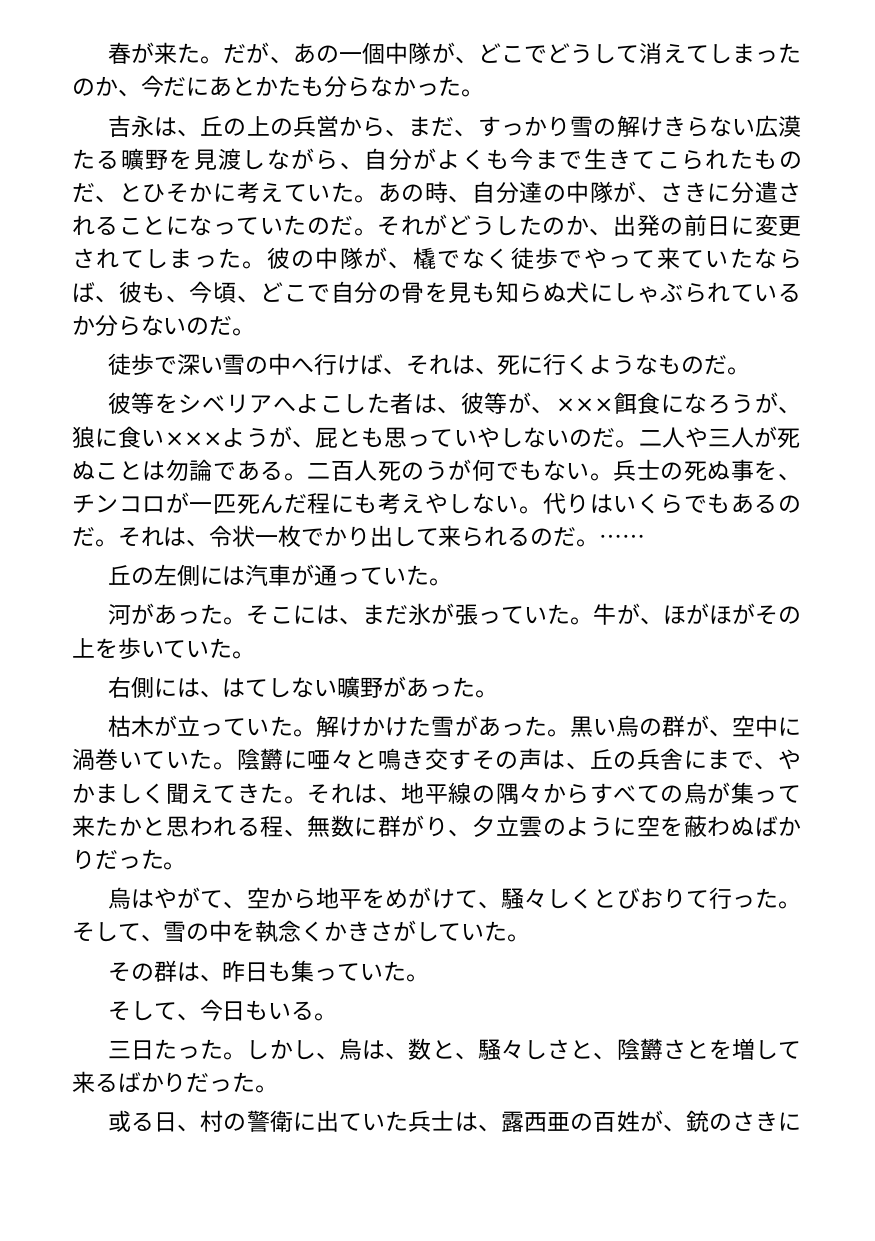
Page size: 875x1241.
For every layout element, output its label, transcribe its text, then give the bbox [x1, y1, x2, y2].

text 烏はやがて、空から地平をめがけて、騒々しくとびおりて行った。そして、雪の中を執念くかきさがしていた。 [72, 881, 802, 947]
text 吉永は、丘の上の兵営から、まだ、すっかり雪の解けきらない広漠たる曠野を見渡しながら、自分がよくも今まで生きてこられたものだ、とひそかに考えていた。あの時、自分達の中隊が、さきに分遣されることになっていたのだ。それがどうしたのか、出発の前日に変更されてしまった。彼の中隊が、橇でなく徒歩でやって来ていたならば、彼も、今頃、どこで自分の骨を見も知らぬ犬にしゃぶられているか分らないのだ。 [72, 108, 802, 341]
text そして、今日もいる。 [72, 993, 802, 1026]
text 彼等をシベリアへよこした者は、彼等が、×××餌食になろうが、狼に食い×××ようが、屁とも思っていやしないのだ。二人や三人が死ぬことは勿論である。二百人死のうが何でもない。兵士の死ぬ事を、チンコロが一匹死んだ程にも考えやしない。代りはいくらでもあるのだ。それは、令状一枚でかり出して来られるのだ。…… [72, 386, 802, 552]
text 徒歩で深い雪の中へ行けば、それは、死に行くようなものだ。 [72, 347, 802, 380]
text 春が来た。だが、あの一個中隊が、どこでどうして消えてしまったのか、今だにあとかたも分らなかった。 [72, 36, 802, 102]
text 枯木が立っていた。解けかけた雪があった。黒い烏の群が、空中に渦巻いていた。陰欝に唖々と鳴き交すその声は、丘の兵舎にまで、やかましく聞えてきた。それは、地平線の隅々からすべての烏が集って来たかと思われる程、無数に群がり、夕立雲のように空を蔽わぬばかりだった。 [72, 709, 802, 875]
text 丘の左側には汽車が通っていた。 [72, 558, 802, 591]
text 河があった。そこには、まだ氷が張っていた。牛が、ほがほがその上を歩いていた。 [72, 597, 802, 664]
text 三日たった。しかし、烏は、数と、騒々しさと、陰欝さとを増して来るばかりだった。 [72, 1032, 802, 1098]
text 或る日、村の警衛に出ていた兵士は、露西亜の百姓が、銃のさきに [72, 1104, 802, 1137]
text 右側には、はてしない曠野があった。 [72, 670, 802, 703]
text その群は、昨日も集っていた。 [72, 953, 802, 987]
